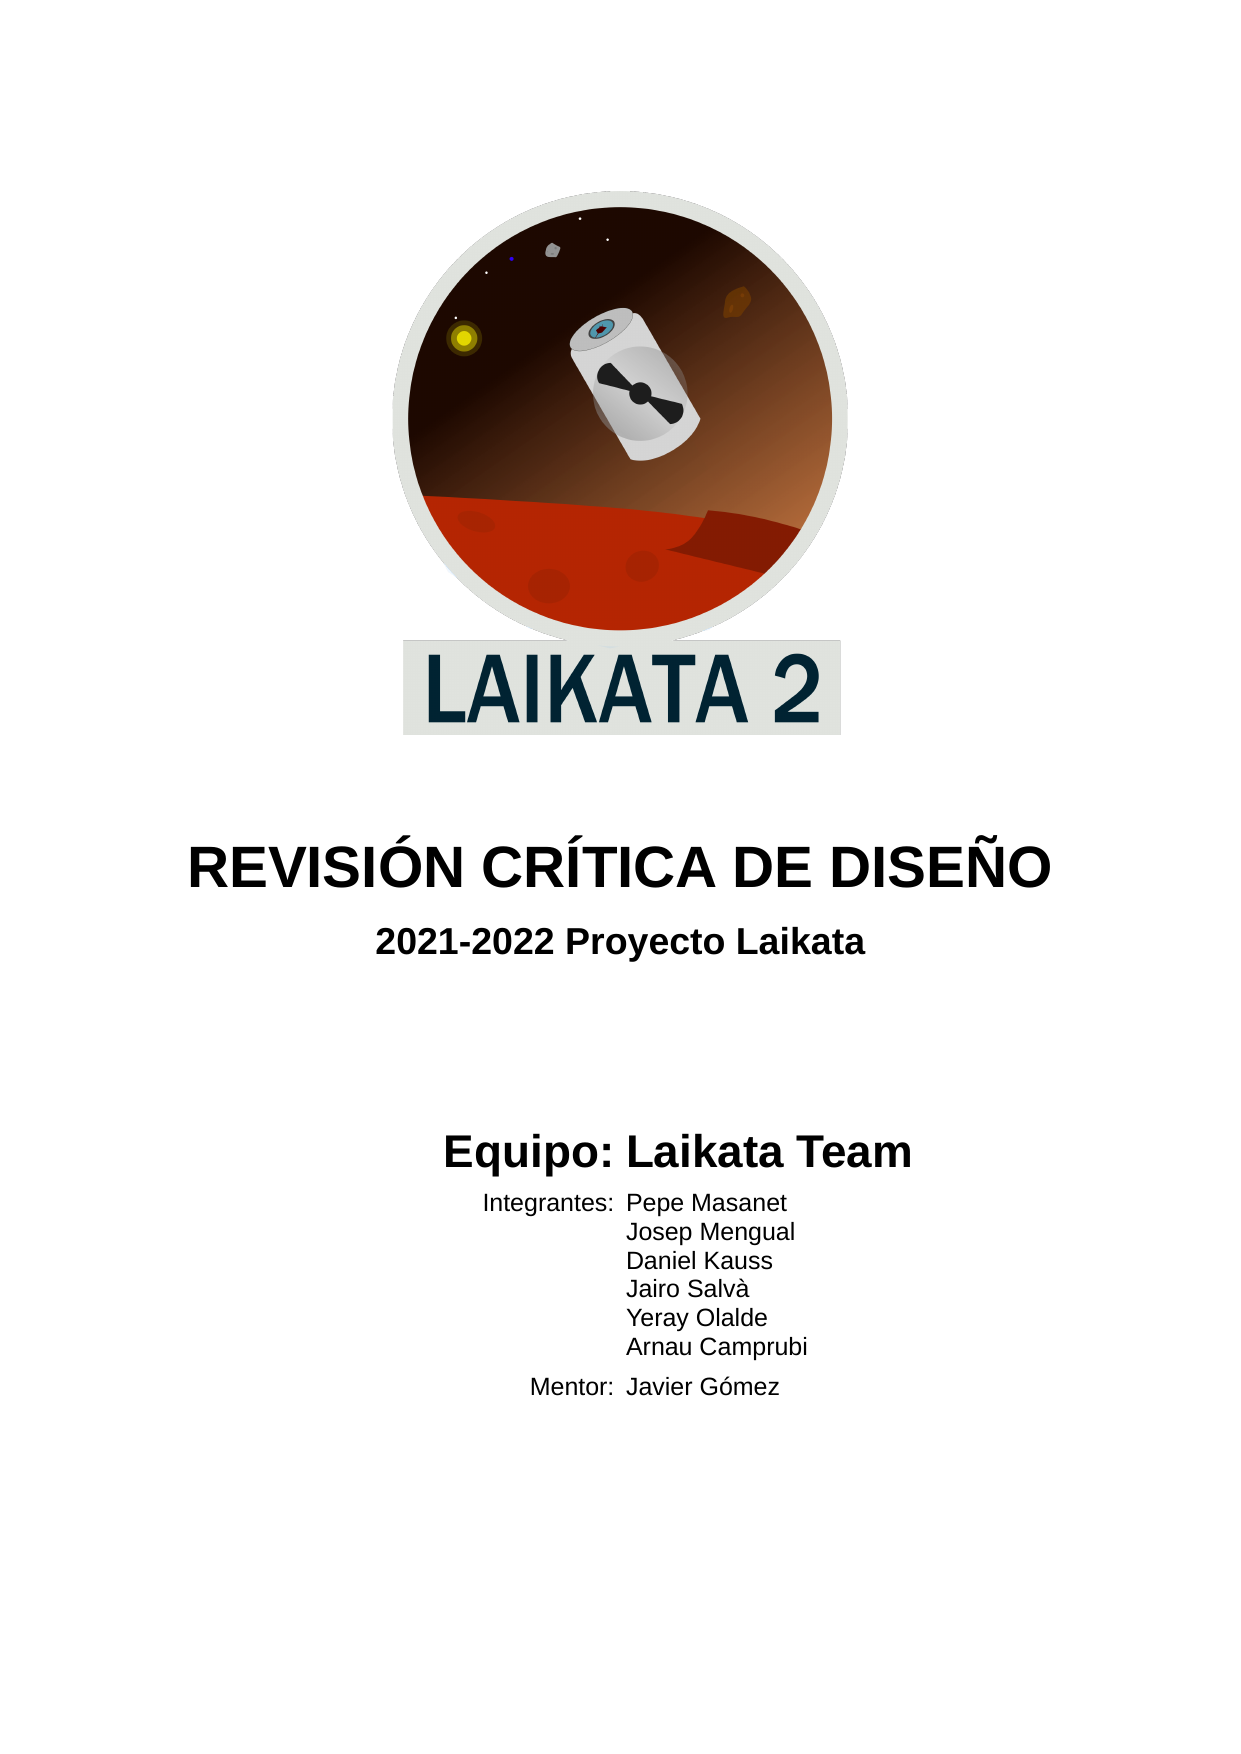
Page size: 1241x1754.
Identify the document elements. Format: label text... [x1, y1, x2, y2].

subtitle 2021-2022 Proyecto Laikata [118, 919, 1122, 962]
title REVISIÓN CRÍTICA DE DISEÑO [118, 833, 1122, 900]
table_cell Mentor: [118, 1366, 620, 1407]
table_header Equipo: [118, 1118, 620, 1182]
table_cell Integrantes: [118, 1183, 620, 1366]
table_cell Pepe Masanet Josep Mengual Daniel Kauss Jairo Salvà Yeray Olalde Arnau Camprubi [620, 1183, 1122, 1366]
table_header Laikata Team [620, 1118, 1122, 1182]
picture [392, 191, 848, 735]
table_cell Javier Gómez [620, 1366, 1122, 1407]
